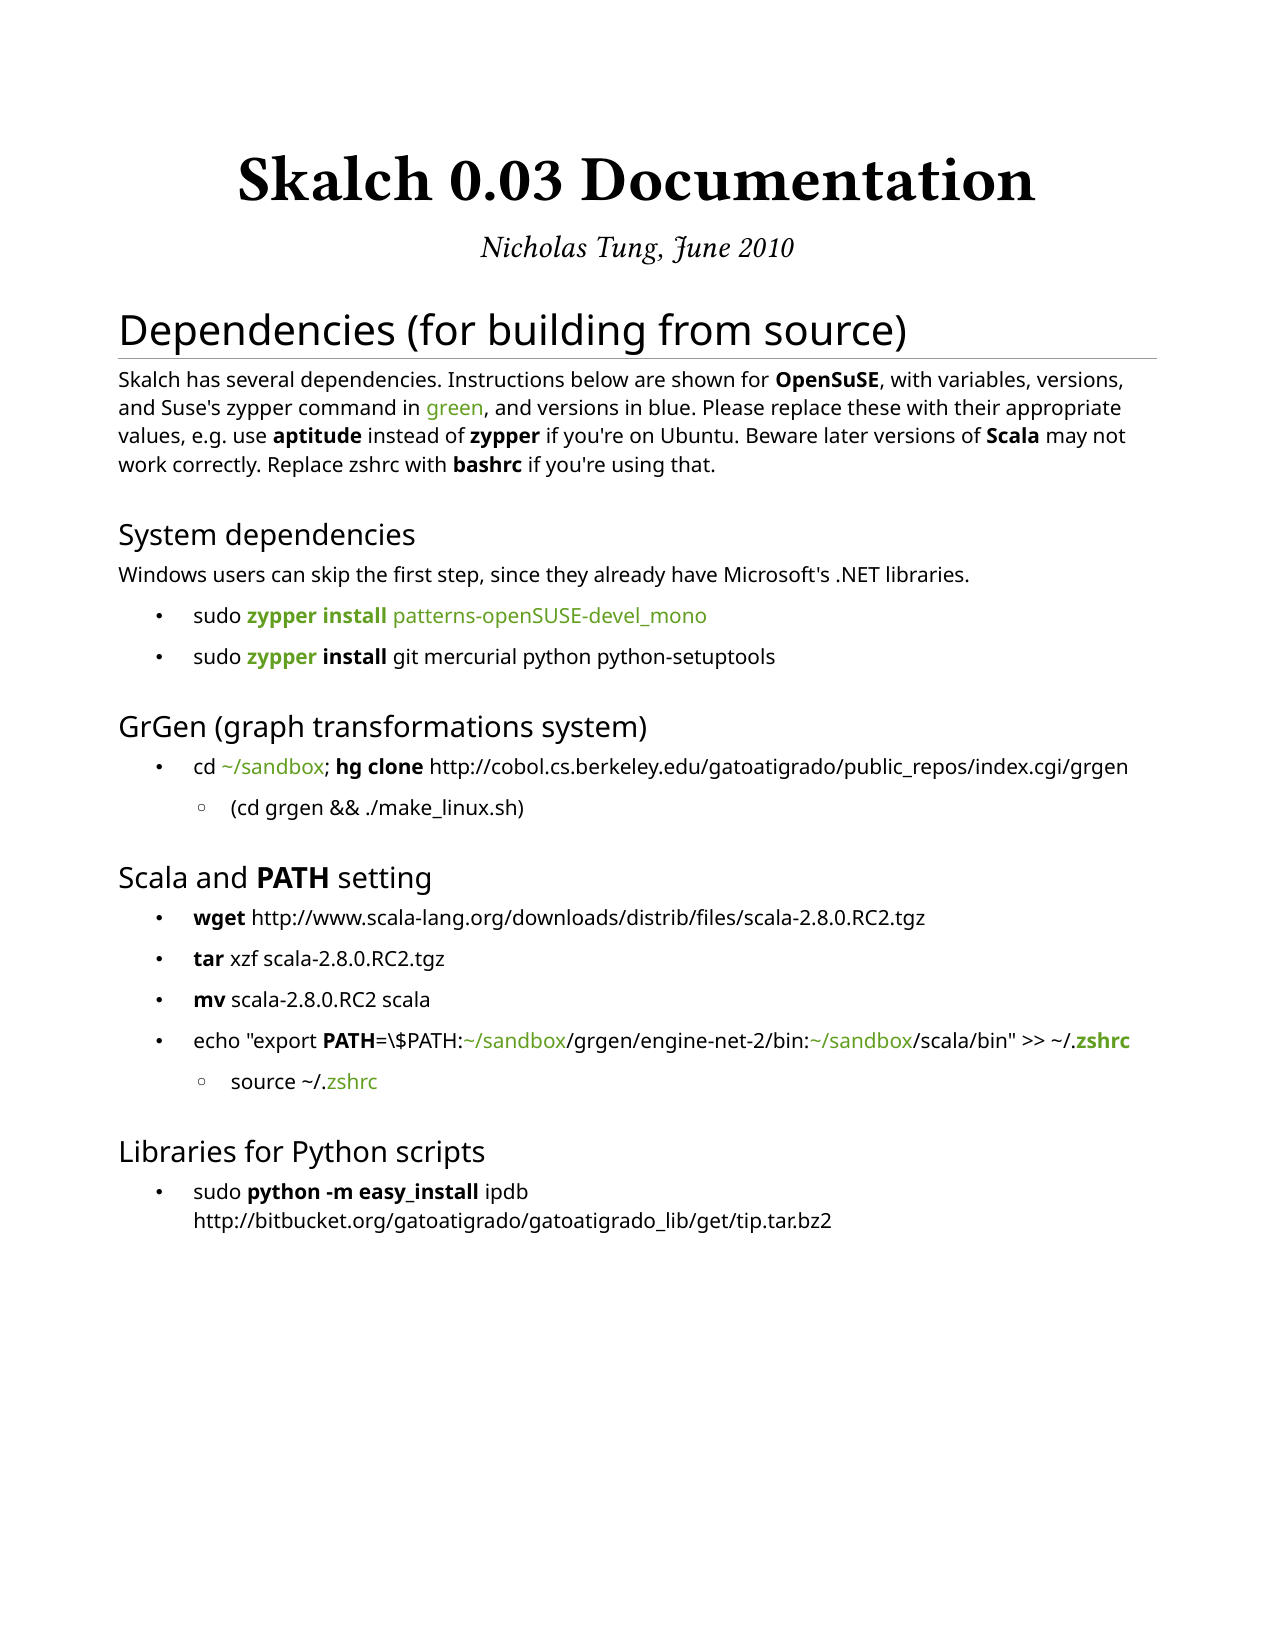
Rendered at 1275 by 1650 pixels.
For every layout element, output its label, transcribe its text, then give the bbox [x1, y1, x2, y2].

list echo "export PATH=\$PATH:~/sandbox/grgen/engine-net-2/bin:~/sandbox/scala/bin" >> ~/.zshrc [156, 1026, 1157, 1055]
list sudo zypper install git mercurial python python-setuptools [156, 642, 1157, 671]
title Skalch 0.03 Documentation [118, 143, 1157, 217]
text Skalch has several dependencies. Instructions below are shown for OpenSuSE, with variables, versions, and Suse's zypper command in green, and versions in blue. Please replace these with their appropriate values, e.g. use aptitude instead of zypper if you're on Ubuntu. Beware later versions of Scala may not work correctly. Replace zshrc with bashrc if you're using that. [118, 365, 1157, 478]
subtitle System dependencies [118, 514, 1157, 554]
list mv scala-2.8.0.RC2 scala [156, 985, 1157, 1014]
subtitle GrGen (graph transformations system) [118, 707, 1157, 746]
list source ~/.zshrc [193, 1067, 1157, 1096]
list sudo zypper install patterns-openSUSE-devel_mono [156, 601, 1157, 629]
text Windows users can skip the first step, since they already have Microsoft's .NET libraries. [118, 560, 1157, 589]
subtitle Libraries for Python scripts [118, 1132, 1157, 1171]
list cd ~/sandbox; hg clone http://cobol.cs.berkeley.edu/gatoatigrado/public_repos/index.cgi/grgen [156, 752, 1157, 781]
subtitle Nicholas Tung, June 2010 [118, 229, 1157, 265]
list tar xzf scala-2.8.0.RC2.tgz [156, 944, 1157, 973]
list (cd grgen && ./make_linux.sh) [193, 793, 1157, 822]
list sudo python -m easy_install ipdb http://bitbucket.org/gatoatigrado/gatoatigrado_lib/get/tip.tar.bz2 [156, 1177, 1157, 1234]
list wget http://www.scala-lang.org/downloads/distrib/files/scala-2.8.0.RC2.tgz [156, 903, 1157, 932]
subtitle Dependencies (for building from source) [118, 301, 1157, 358]
subtitle Scala and PATH setting [118, 858, 1157, 897]
